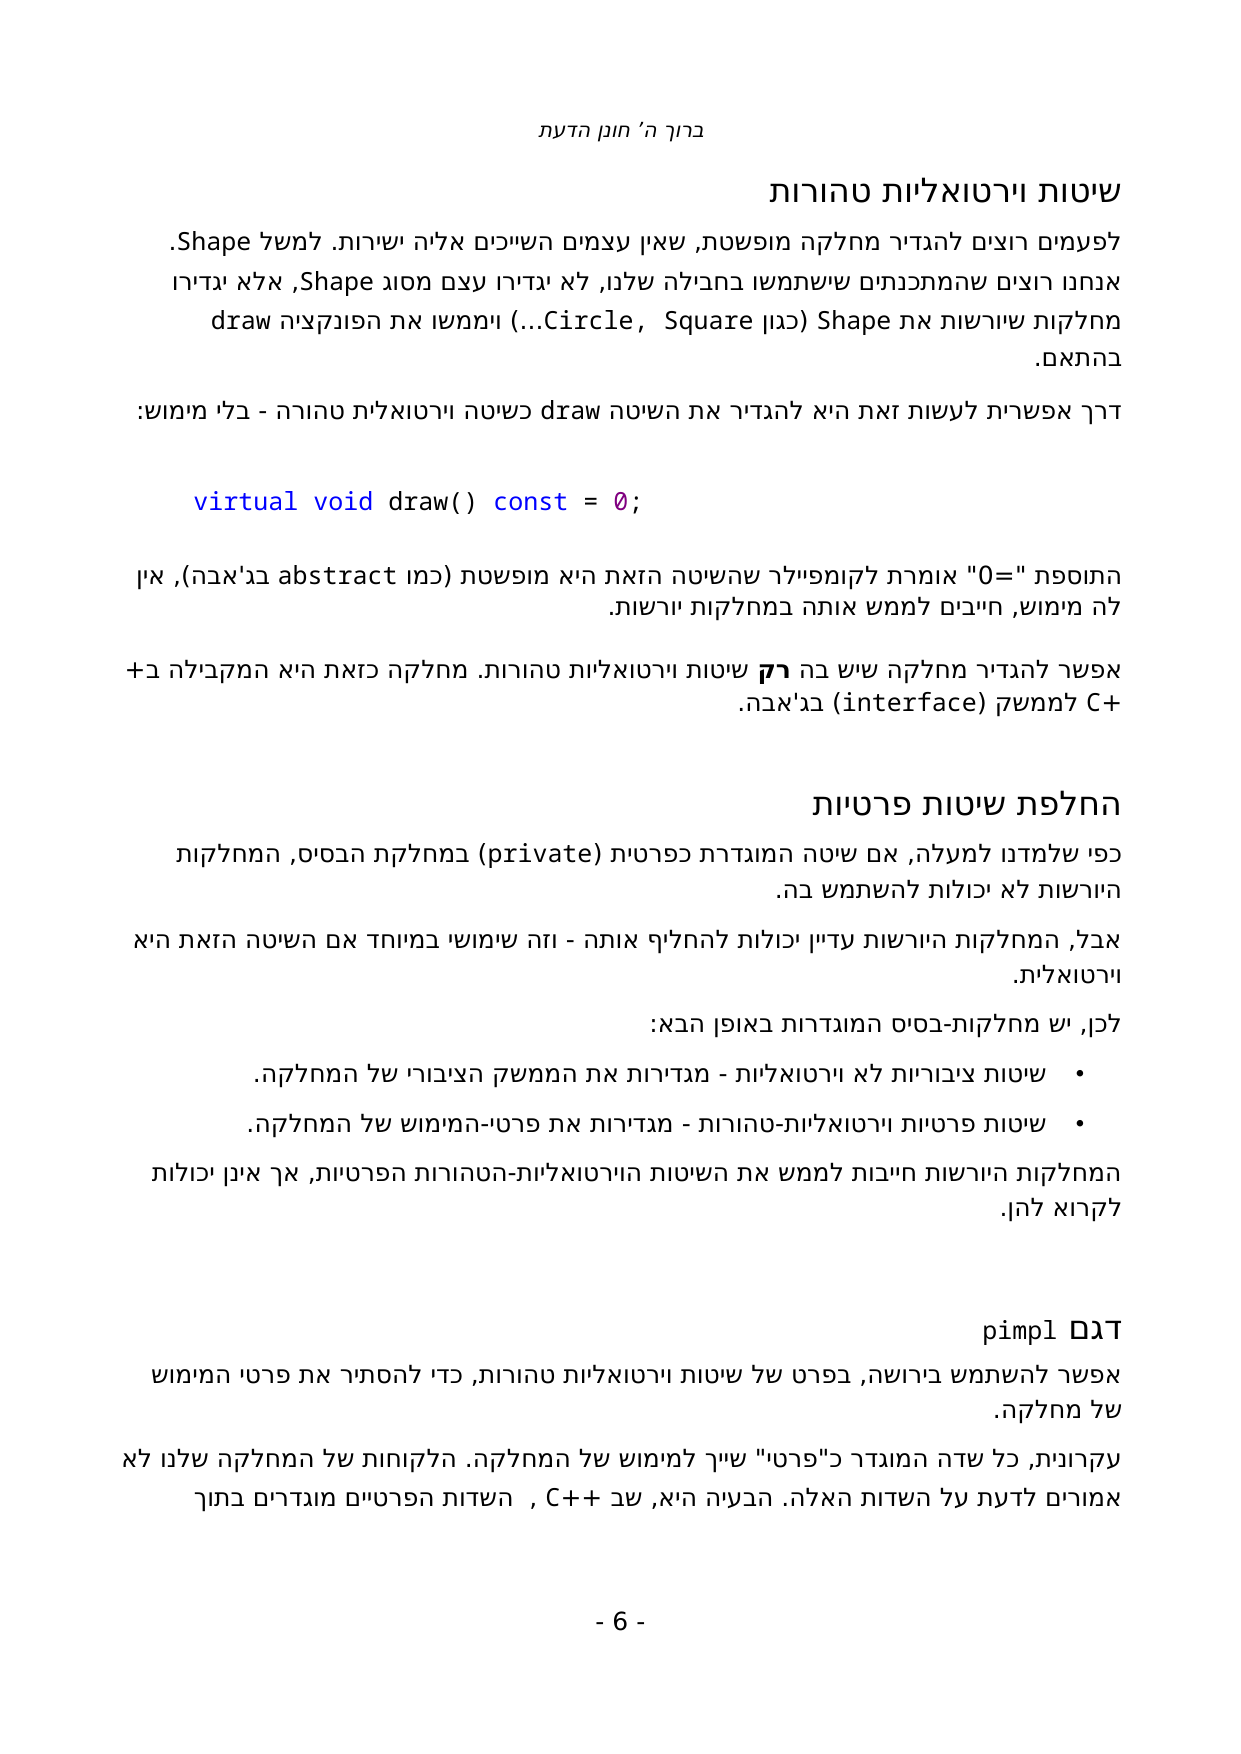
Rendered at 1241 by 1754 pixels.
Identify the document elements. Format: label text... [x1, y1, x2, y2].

text דרך אפשרית לעשות זאת היא להגדיר את השיטה draw כשיטה וירטואלית טהורה - בלי מימוש: [118, 392, 1122, 427]
list שיטות פרטיות וירטואליות-טהורות - מגדירות את פרטי-המימוש של המחלקה. [118, 1109, 1084, 1138]
list שיטות ציבוריות לא וירטואליות - מגדירות את הממשק הציבורי של המחלקה. [118, 1059, 1084, 1088]
text לפעמים רוצים להגדיר מחלקה מופשטת, שאין עצמים השייכים אליה ישירות. למשל Shape. אנחנו רוצים שהמתכנתים שישתמשו בחבילה שלנו, לא יגדירו עצם מסוג Shape, אלא יגדירו מחלקות שיורשות את Shape (כגון Circle, Square...) ויממשו את הפונקציה draw בהתאם. [118, 223, 1122, 372]
subtitle החלפת שיטות פרטיות [118, 784, 1122, 823]
text לכן, יש מחלקות-בסיס המוגדרות באופן הבא: [118, 1009, 1122, 1039]
subtitle שיטות וירטואליות טהורות [118, 172, 1122, 211]
text עקרונית, כל שדה המוגדר כ"פרטי" שייך למימוש של המחלקה. הלקוחות של המחלקה שלנו לא אמורים לדעת על השדות האלה. הבעיה היא, שב ++C , השדות הפרטיים מוגדרים בתוך [118, 1445, 1122, 1514]
text כפי שלמדנו למעלה, אם שיטה המוגדרת כפרטית (private) במחלקת הבסיס, המחלקות היורשות לא יכולות להשתמש בה. [118, 836, 1122, 904]
text המחלקות היורשות חייבות לממש את השיטות הוירטואליות-הטהורות הפרטיות, אך אינן יכולות לקרוא להן. [118, 1158, 1122, 1222]
text אפשר להגדיר מחלקה שיש בה רק שיטות וירטואליות טהורות. מחלקה כזאת היא המקבילה ב++C לממשק (interface) בג'אבה. [118, 655, 1122, 718]
subtitle דגם pimpl [118, 1309, 1122, 1348]
text התוספת "=0" אומרת לקומפיילר שהשיטה הזאת היא מופשטת (כמו abstract בג'אבה), אין לה מימוש, חייבים לממש אותה במחלקות יורשות. [118, 558, 1122, 621]
text virtual void draw() const = 0; [118, 448, 1122, 527]
text אפשר להשתמש בירושה, בפרט של שיטות וירטואליות טהורות, כדי להסתיר את פרטי המימוש של מחלקה. [118, 1360, 1122, 1424]
text אבל, המחלקות היורשות עדיין יכולות להחליף אותה - וזה שימושי במיוחד אם השיטה הזאת היא וירטואלית. [118, 925, 1122, 989]
